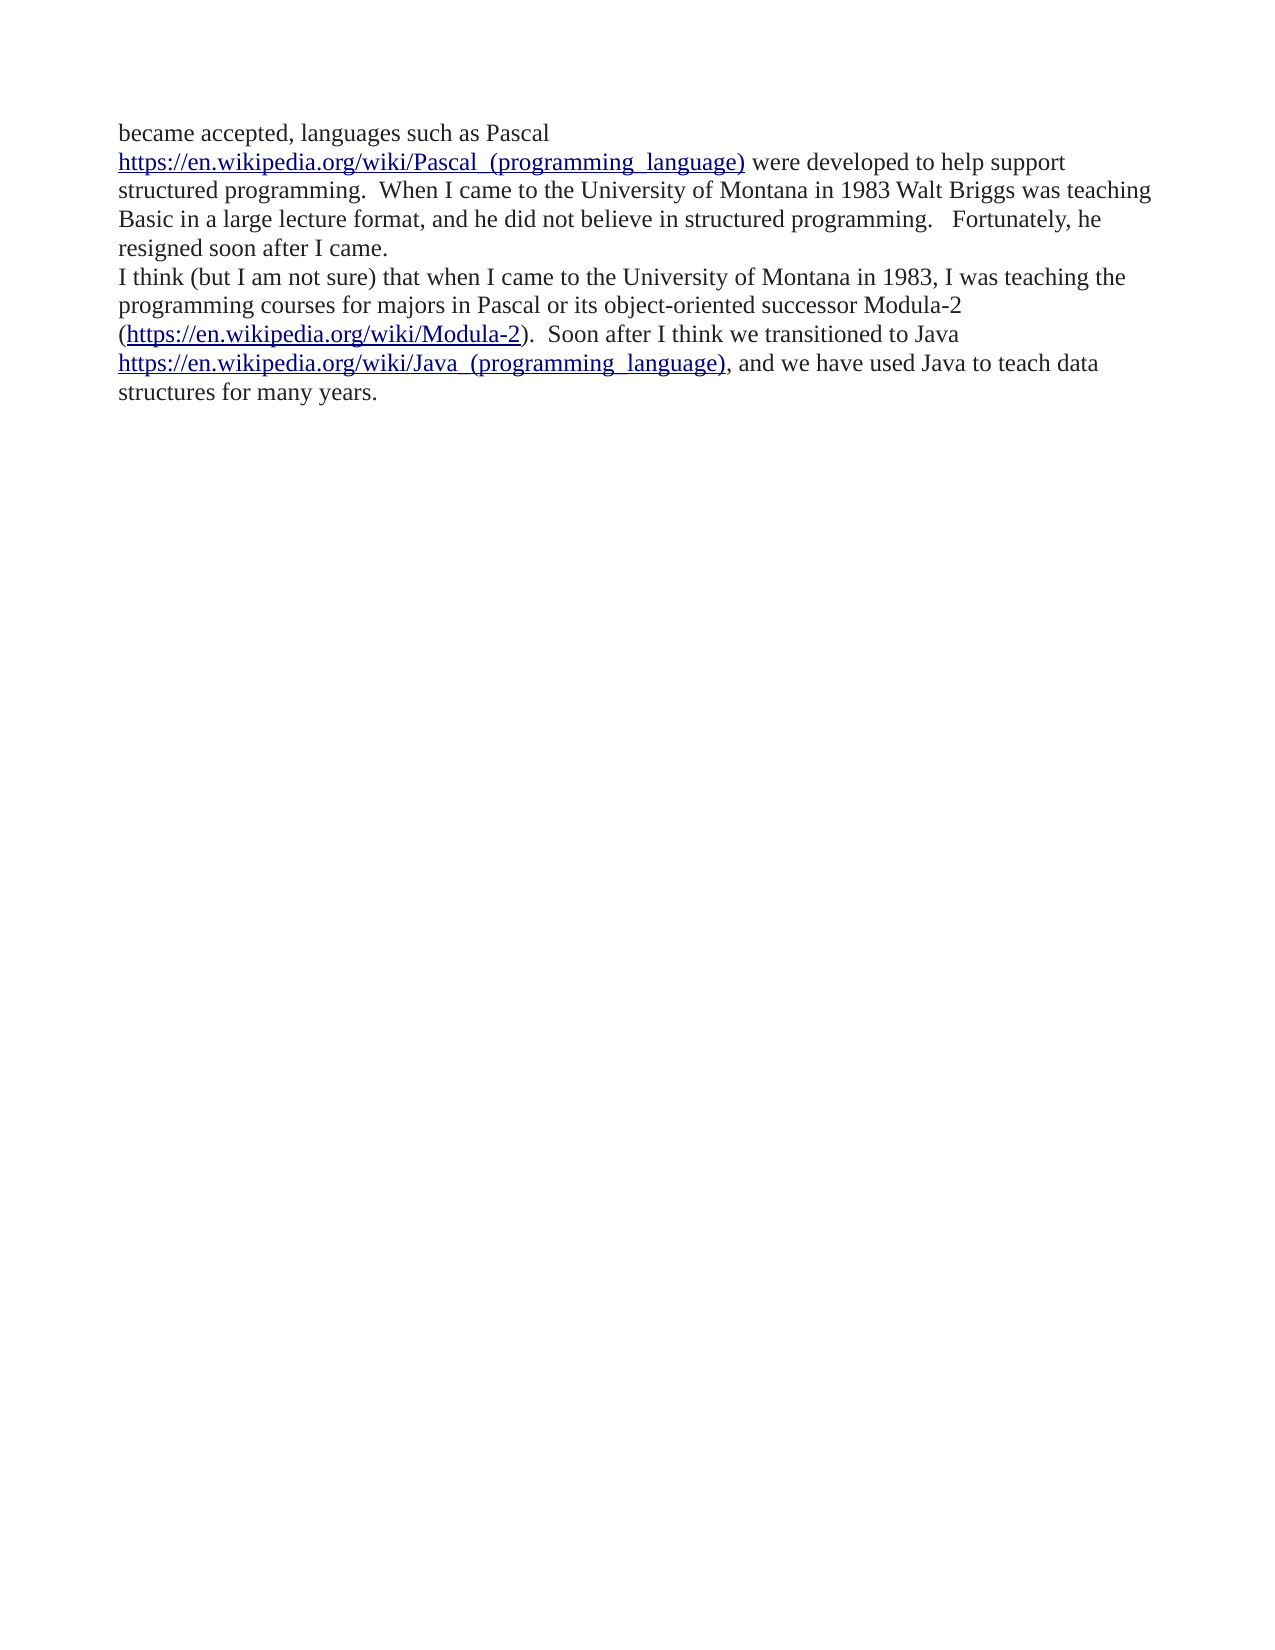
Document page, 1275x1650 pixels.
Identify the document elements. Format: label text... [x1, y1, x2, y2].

text I think (but I am not sure) that when I came to the University of Montana in 1983, I was teaching the programming courses for majors in Pascal or its object-oriented successor Modula-2 (https://en.wikipedia.org/wiki/Modula-2). Soon after I think we transitioned to Java https://en.wikipedia.org/wiki/Java_(programming_language), and we have used Java to teach data structures for many years. [118, 262, 1157, 406]
text became accepted, languages such as Pascal https://en.wikipedia.org/wiki/Pascal_(programming_language) were developed to help support structured programming. When I came to the University of Montana in 1983 Walt Briggs was teaching Basic in a large lecture format, and he did not believe in structured programming. Fortunately, he resigned soon after I came. [118, 118, 1157, 262]
